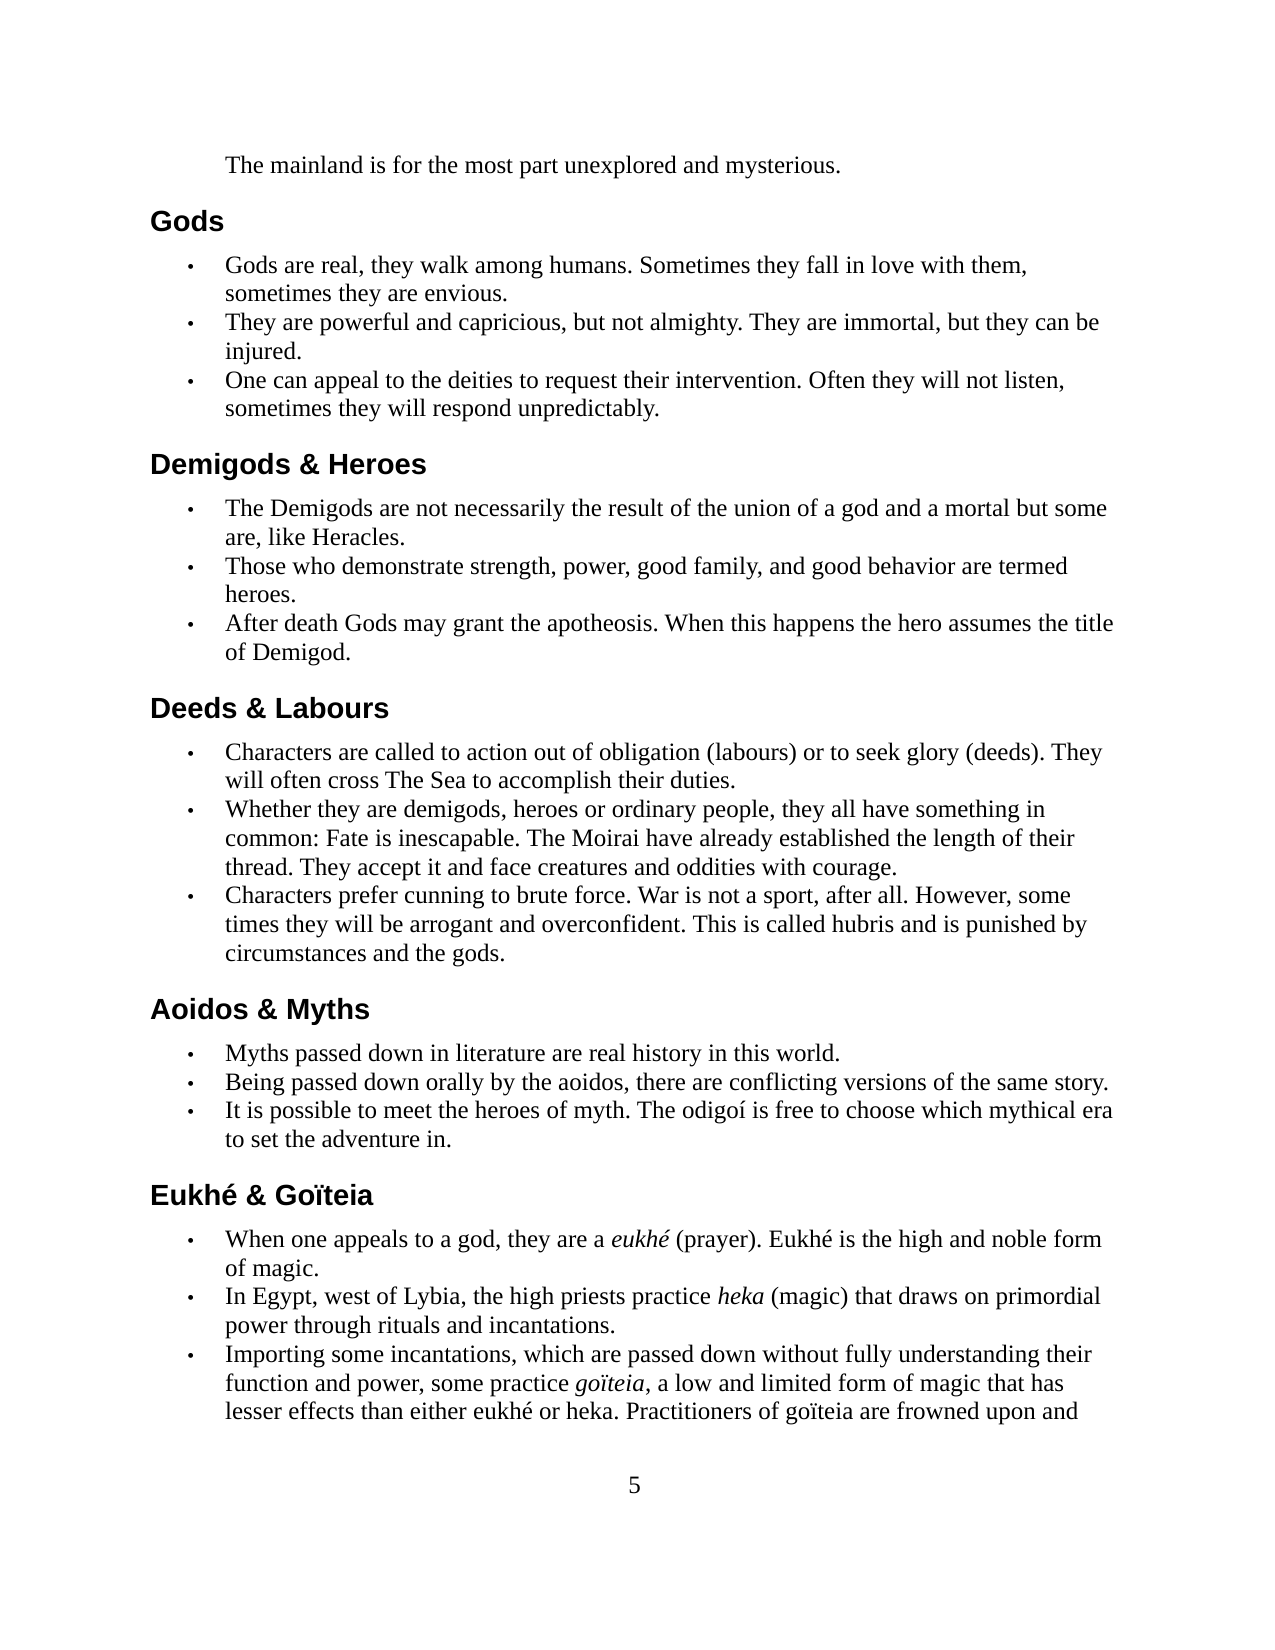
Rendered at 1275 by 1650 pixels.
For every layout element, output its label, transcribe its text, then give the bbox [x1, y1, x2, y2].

list In Egypt, west of Lybia, the high priests practice heka (magic) that draws on primordial power through rituals and incantations. [187, 1281, 1125, 1339]
list Being passed down orally by the aoidos, there are conflicting versions of the same story. [187, 1067, 1125, 1095]
subtitle Deeds & Labours [150, 691, 1125, 724]
list Importing some incantations, which are passed down without fully understanding their function and power, some practice goïteia, a low and limited form of magic that has lesser effects than either eukhé or heka. Practitioners of goïteia are frowned upon and [187, 1339, 1125, 1425]
subtitle Eukhé & Goïteia [150, 1178, 1125, 1211]
list When one appeals to a god, they are a eukhé (prayer). Eukhé is the high and noble form of magic. [187, 1224, 1125, 1281]
list Characters prefer cunning to brute force. War is not a sport, after all. However, some times they will be arrogant and overconfident. This is called hubris and is punished by circumstances and the gods. [187, 881, 1125, 967]
list It is possible to meet the heroes of myth. The odigoí is free to choose which mythical era to set the adventure in. [187, 1095, 1125, 1153]
list Gods are real, they walk among humans. Sometimes they fall in love with them, sometimes they are envious. [187, 250, 1125, 307]
list Characters are called to action out of obligation (labours) or to seek glory (deeds). They will often cross The Sea to accomplish their duties. [187, 737, 1125, 794]
list The mainland is for the most part unexplored and mysterious. [187, 150, 1125, 179]
list One can appeal to the deities to request their intervention. Often they will not listen, sometimes they will respond unpredictably. [187, 365, 1125, 422]
list They are powerful and capricious, but not almighty. They are immortal, but they can be injured. [187, 307, 1125, 365]
list Whether they are demigods, heroes or ordinary people, they all have something in common: Fate is inescapable. The Moirai have already established the length of their thread. They accept it and face creatures and oddities with courage. [187, 794, 1125, 881]
list After death Gods may grant the apotheosis. When this happens the hero assumes the title of Demigod. [187, 608, 1125, 666]
subtitle Aoidos & Myths [150, 992, 1125, 1025]
list Myths passed down in literature are real history in this world. [187, 1038, 1125, 1067]
list Those who demonstrate strength, power, good family, and good behavior are termed heroes. [187, 551, 1125, 608]
subtitle Gods [150, 204, 1125, 237]
list The Demigods are not necessarily the result of the union of a god and a mortal but some are, like Heracles. [187, 493, 1125, 551]
subtitle Demigods & Heroes [150, 447, 1125, 481]
